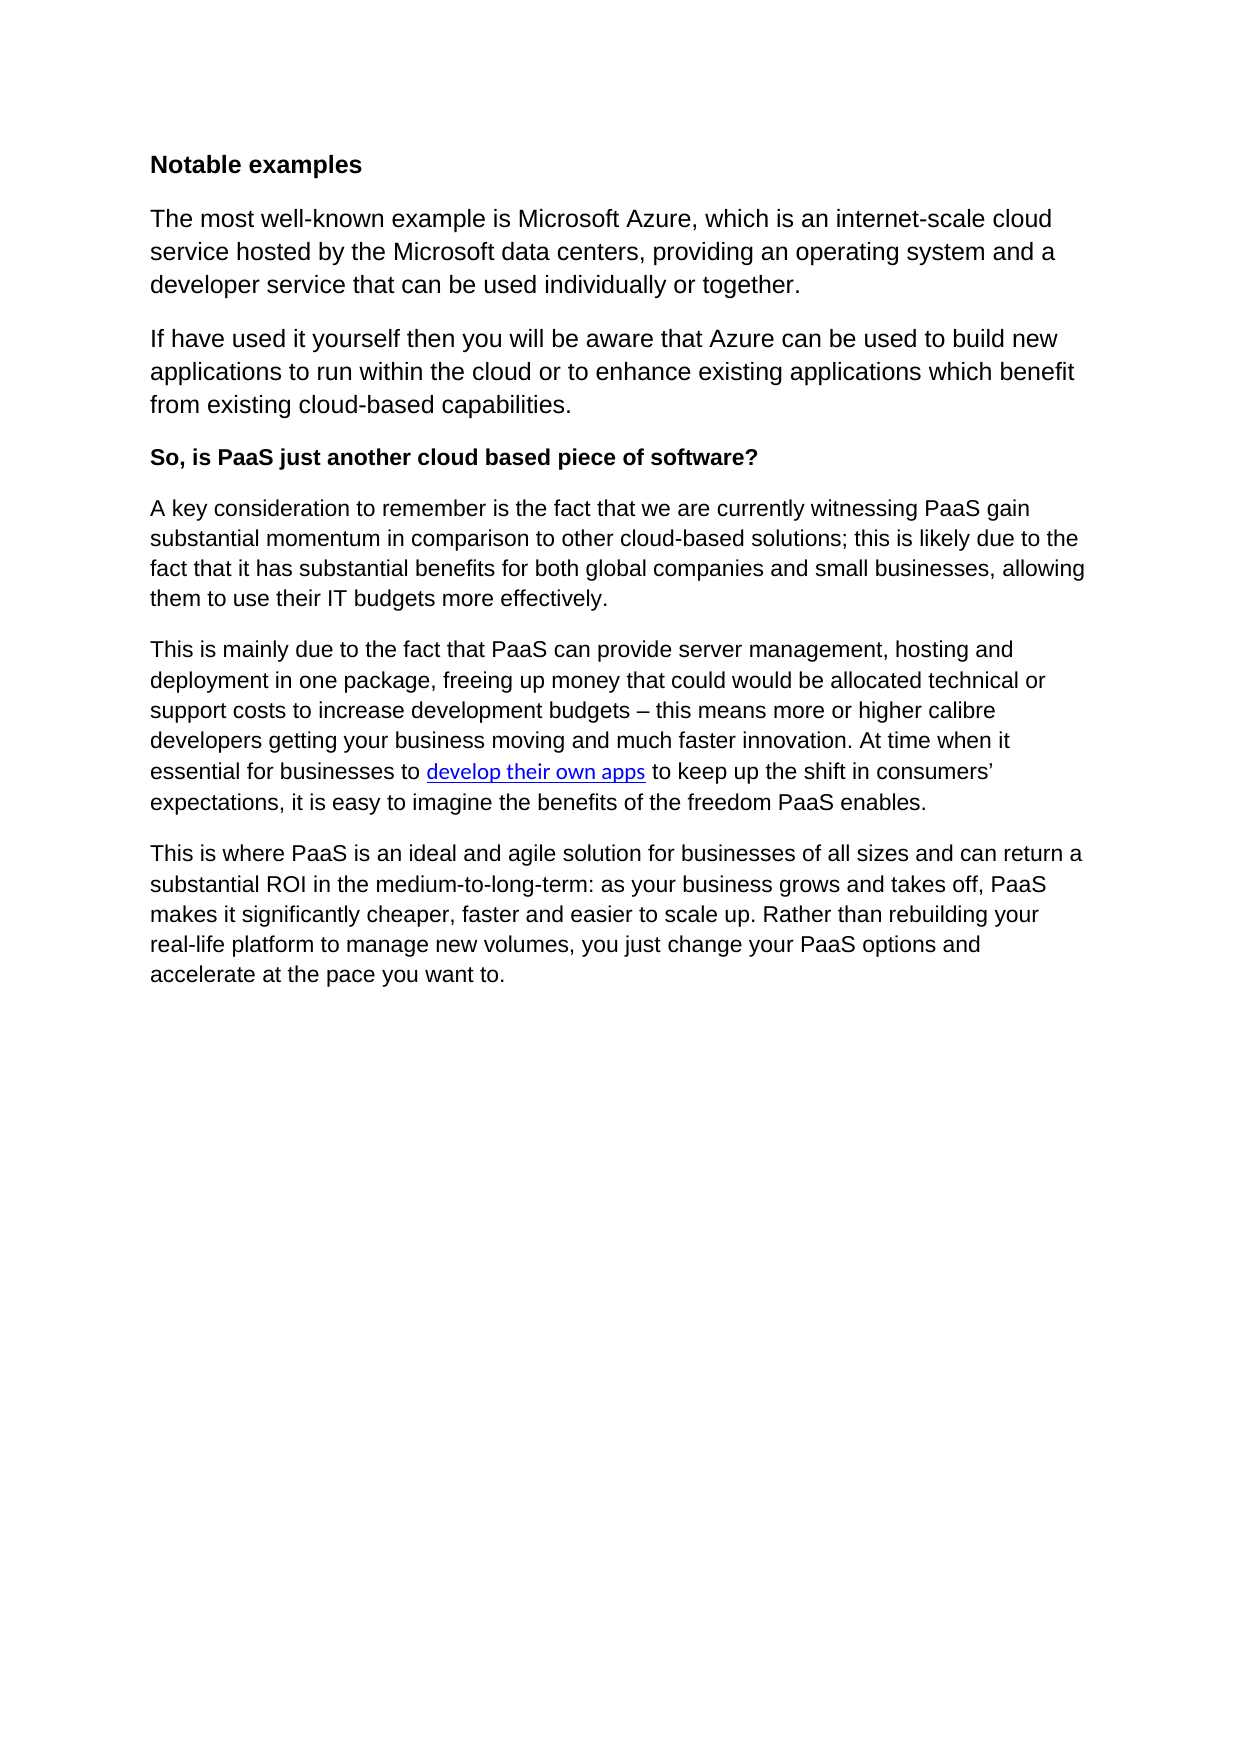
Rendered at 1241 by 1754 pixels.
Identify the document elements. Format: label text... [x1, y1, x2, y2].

text If have used it yourself then you will be aware that Azure can be used to build new applications to run within the cloud or to enhance existing applications which benefit from existing cloud-based capabilities. [150, 324, 1090, 418]
text Notable examples [150, 150, 1090, 179]
text A key consideration to remember is the fact that we are currently witnessing PaaS gain substantial momentum in comparison to other cloud-based solutions; this is likely due to the fact that it has substantial benefits for both global companies and small businesses, allowing them to use their IT budgets more effectively. [150, 495, 1090, 612]
text This is where PaaS is an ideal and agile solution for businesses of all sizes and can return a substantial ROI in the medium-to-long-term: as your business grows and takes off, PaaS makes it significantly cheaper, faster and easier to scale up. Rather than rebuilding your real-life platform to manage new volumes, you just change your PaaS options and accelerate at the pace you want to. [150, 840, 1090, 988]
text So, is PaaS just another cloud based piece of software? [150, 444, 1090, 470]
text The most well-known example is Microsoft Azure, which is an internet-scale cloud service hosted by the Microsoft data centers, providing an operating system and a developer service that can be used individually or together. [150, 204, 1090, 299]
text This is mainly due to the fact that PaaS can provide server management, hosting and deployment in one package, freeing up money that could would be allocated technical or support costs to increase development budgets – this means more or higher calibre developers getting your business moving and much faster innovation. At time when it essential for businesses to develop their own apps to keep up the shift in consumers’ expectations, it is easy to imagine the benefits of the freedom PaaS enables. [150, 636, 1090, 816]
